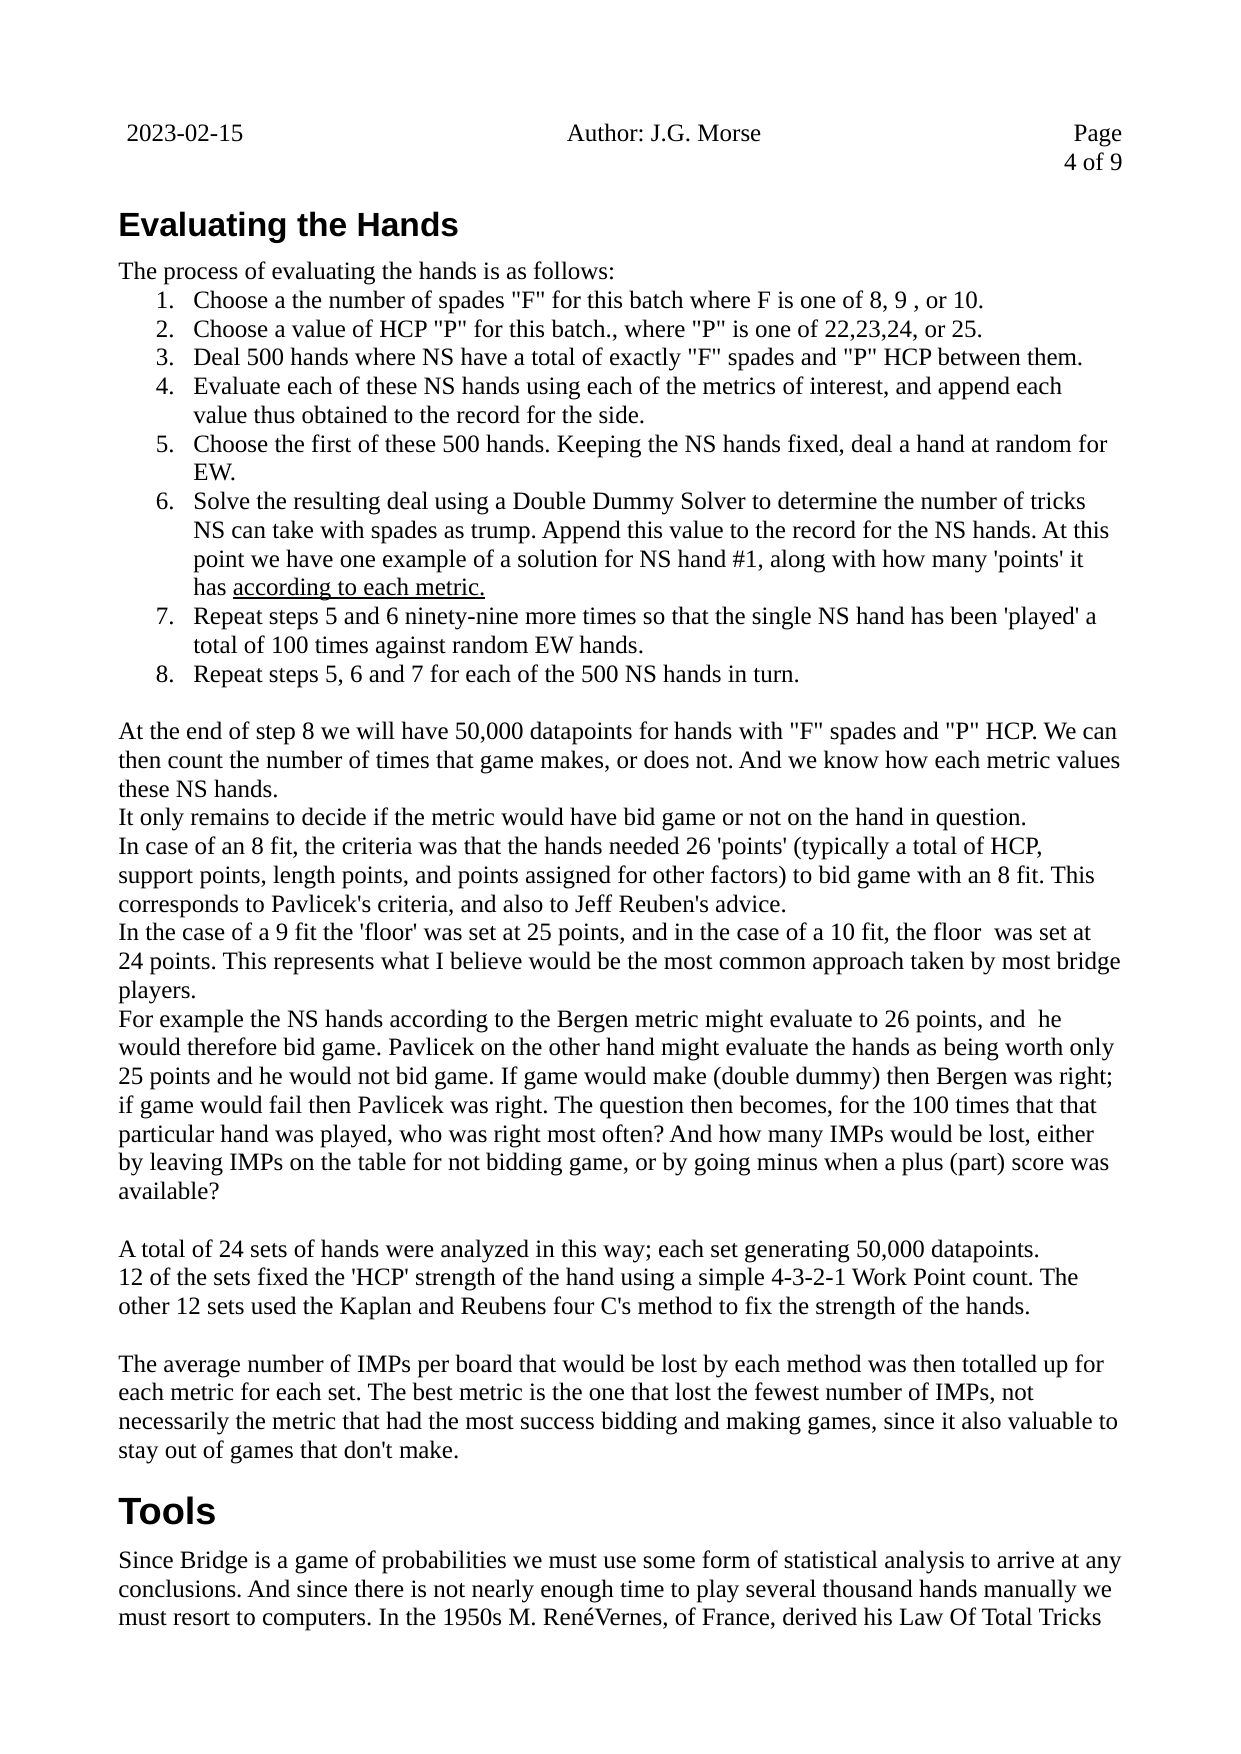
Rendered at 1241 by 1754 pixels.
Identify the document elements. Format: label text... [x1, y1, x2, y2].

list Solve the resulting deal using a Double Dummy Solver to determine the number of tricks NS can take with spades as trump. Append this value to the record for the NS hands. At this point we have one example of a solution for NS hand #1, along with how many 'points' it has according to each metric. [156, 486, 1122, 601]
text The process of evaluating the hands is as follows: [118, 256, 1122, 285]
text 12 of the sets fixed the 'HCP' strength of the hand using a simple 4-3-2-1 Work Point count. The other 12 sets used the Kaplan and Reubens four C's method to fix the strength of the hands. [118, 1262, 1122, 1320]
list Repeat steps 5, 6 and 7 for each of the 500 NS hands in turn. [156, 659, 1122, 687]
text It only remains to decide if the metric would have bid game or not on the hand in question. [118, 802, 1122, 831]
list Choose a the number of spades "F" for this batch where F is one of 8, 9 , or 10. [156, 285, 1122, 314]
list Choose a value of HCP "P" for this batch., where "P" is one of 22,23,24, or 25. [156, 314, 1122, 342]
text For example the NS hands according to the Bergen metric might evaluate to 26 points, and he would therefore bid game. Pavlicek on the other hand might evaluate the hands as being worth only 25 points and he would not bid game. If game would make (double dummy) then Bergen was right; if game would fail then Pavlicek was right. The question then becomes, for the 100 times that that particular hand was played, who was right most often? And how many IMPs would be lost, either by leaving IMPs on the table for not bidding game, or by going minus when a plus (part) score was available? [118, 1004, 1122, 1205]
text At the end of step 8 we will have 50,000 datapoints for hands with "F" spades and "P" HCP. We can then count the number of times that game makes, or does not. And we know how each metric values these NS hands. [118, 716, 1122, 802]
list Evaluate each of these NS hands using each of the metrics of interest, and append each value thus obtained to the record for the side. [156, 371, 1122, 429]
list Deal 500 hands where NS have a total of exactly "F" spades and "P" HCP between them. [156, 342, 1122, 371]
list Repeat steps 5 and 6 ninety-nine more times so that the single NS hand has been 'played' a total of 100 times against random EW hands. [156, 601, 1122, 659]
subtitle Evaluating the Hands [118, 205, 1122, 244]
text A total of 24 sets of hands were analyzed in this way; each set generating 50,000 datapoints. [118, 1234, 1122, 1262]
subtitle Tools [118, 1489, 1122, 1532]
list Choose the first of these 500 hands. Keeping the NS hands fixed, deal a hand at random for EW. [156, 429, 1122, 486]
text Since Bridge is a game of probabilities we must use some form of statistical analysis to arrive at any conclusions. And since there is not nearly enough time to play several thousand hands manually we must resort to computers. In the 1950s M. RenéVernes, of France, derived his Law Of Total Tricks [118, 1545, 1122, 1631]
text The average number of IMPs per board that would be lost by each method was then totalled up for each metric for each set. The best metric is the one that lost the fewest number of IMPs, not necessarily the metric that had the most success bidding and making games, since it also valuable to stay out of games that don't make. [118, 1349, 1122, 1464]
text In case of an 8 fit, the criteria was that the hands needed 26 'points' (typically a total of HCP, support points, length points, and points assigned for other factors) to bid game with an 8 fit. This corresponds to Pavlicek's criteria, and also to Jeff Reuben's advice. [118, 831, 1122, 917]
text In the case of a 9 fit the 'floor' was set at 25 points, and in the case of a 10 fit, the floor was set at 24 points. This represents what I believe would be the most common approach taken by most bridge players. [118, 917, 1122, 1004]
